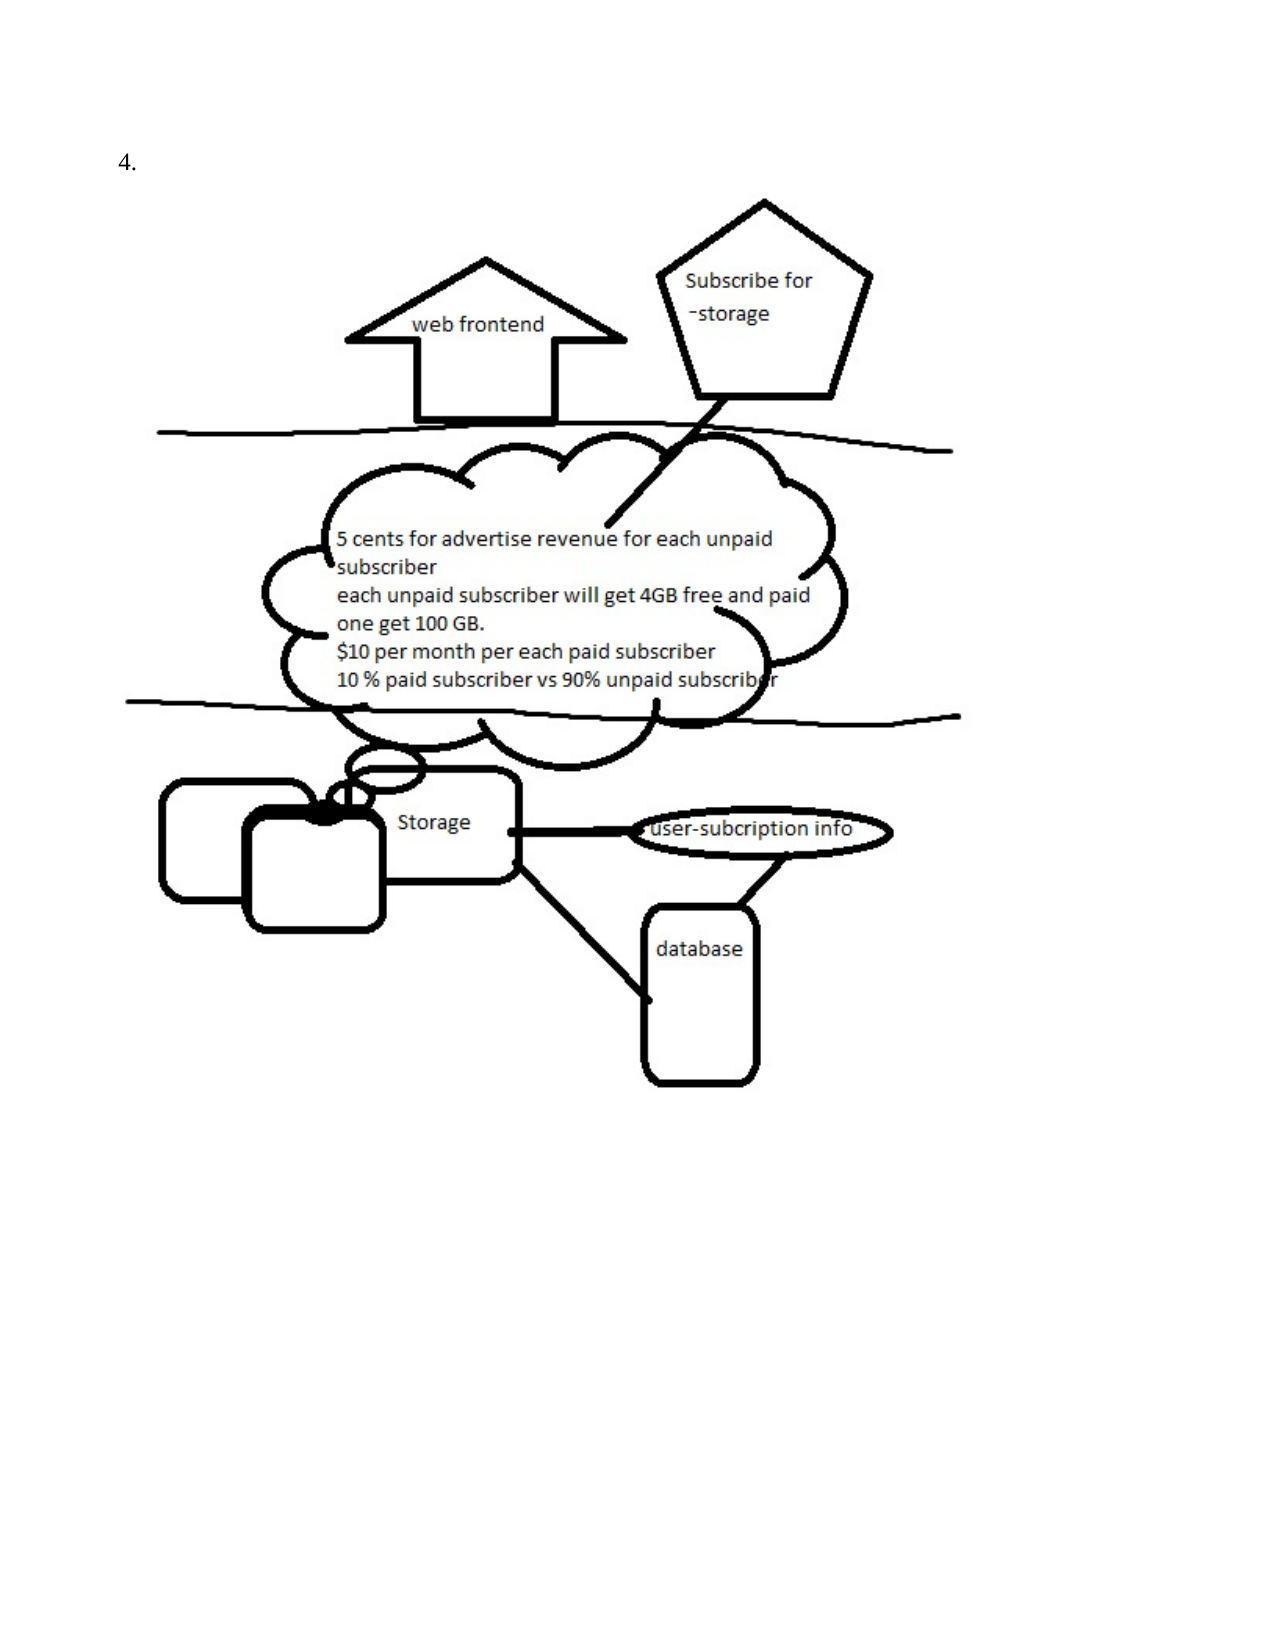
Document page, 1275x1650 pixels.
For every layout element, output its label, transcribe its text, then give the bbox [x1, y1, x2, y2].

text 4. [118, 147, 1157, 176]
picture [121, 191, 980, 1108]
